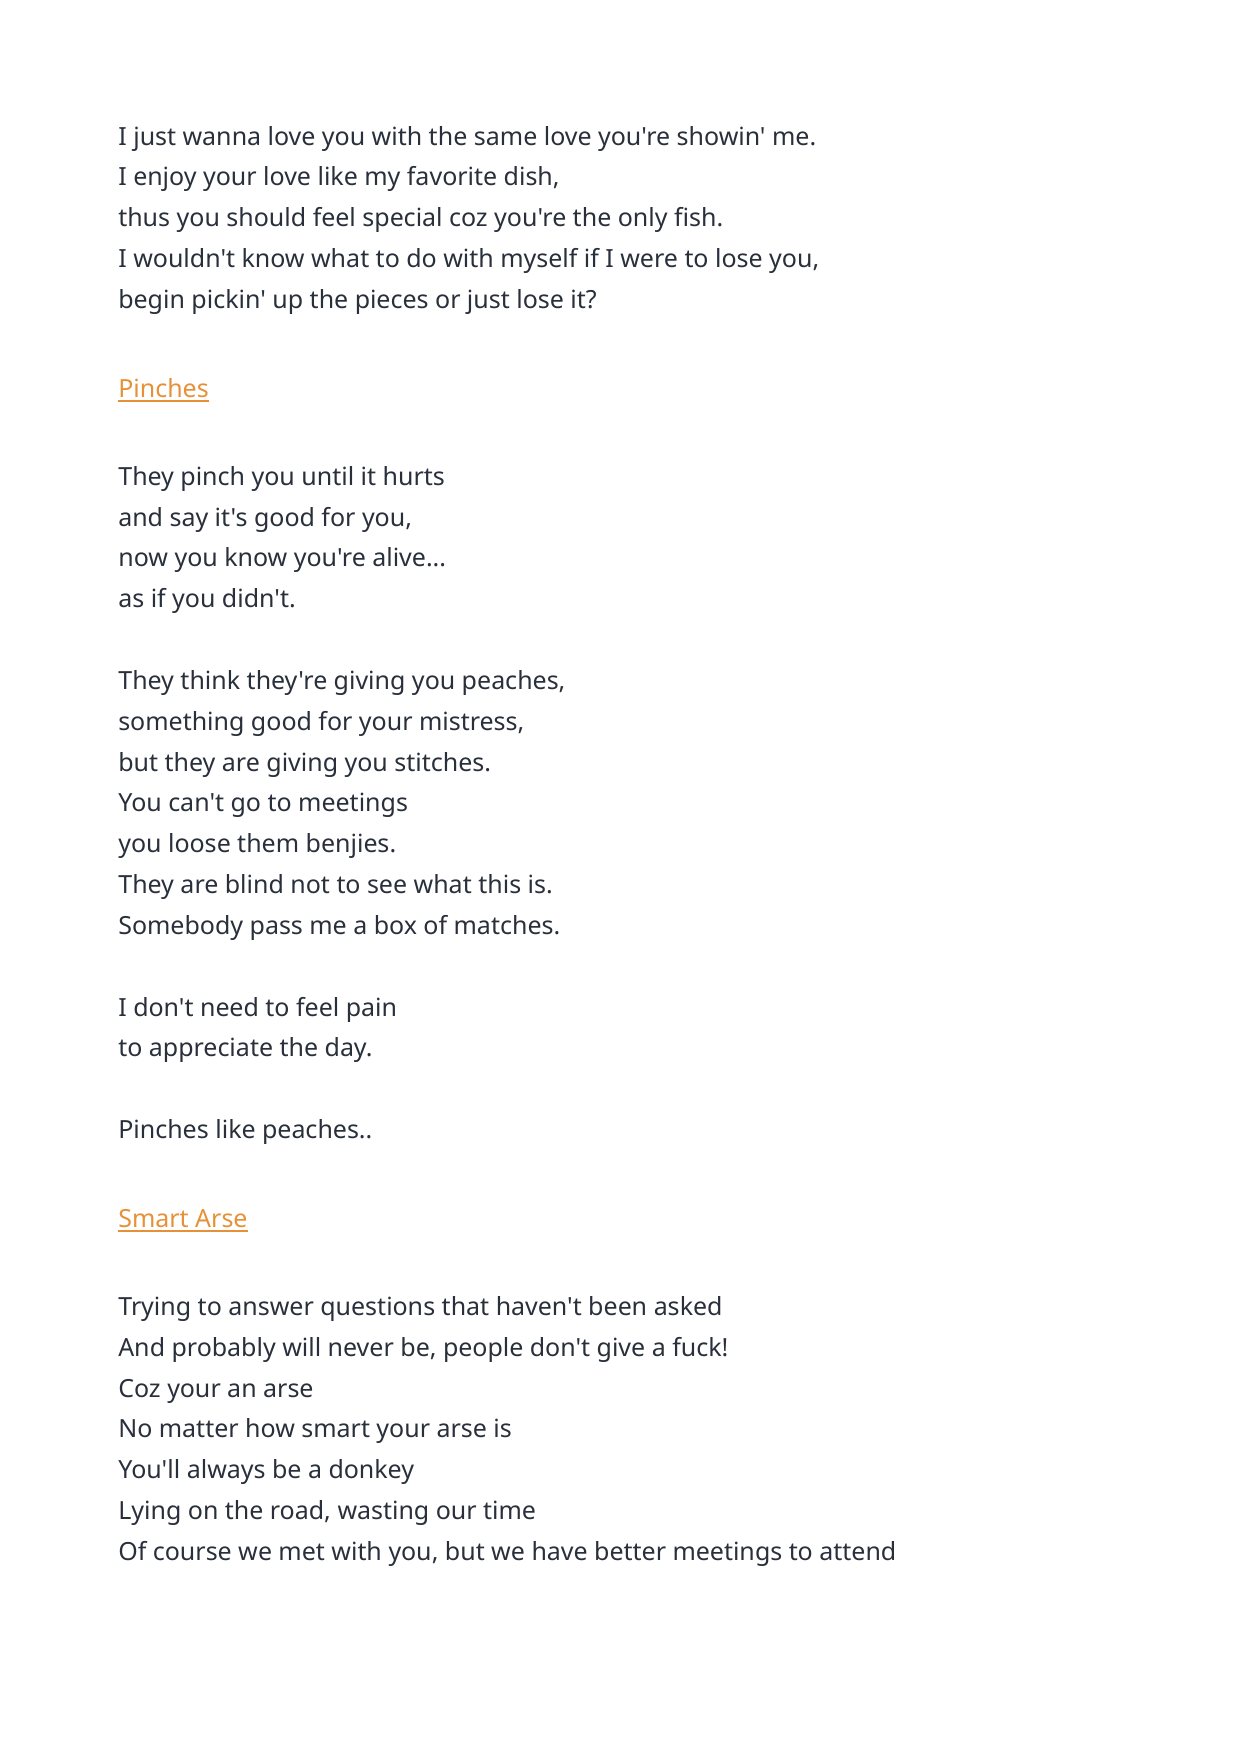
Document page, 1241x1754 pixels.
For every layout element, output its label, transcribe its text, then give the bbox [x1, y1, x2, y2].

text Trying to answer questions that haven't been asked And probably will never be, people don't give a fuck! Coz your an arse No matter how smart your arse is You'll always be a donkey Lying on the road, wasting our time Of course we met with you, but we have better meetings to attend [118, 1248, 1122, 1608]
text I just wanna love you with the same love you're showin' me. I enjoy your love like my favorite dish, thus you should feel special coz you're the only fish. I wouldn't know what to do with myself if I were to lose you, begin pickin' up the pieces or just lose it? [118, 118, 1122, 316]
text They pinch you until it hurts and say it's good for you, now you know you're alive... as if you didn't. They think they're giving you peaches, something good for your mistress, but they are giving you stitches. You can't go to meetings you loose them benjies. They are blind not to see what this is. Somebody pass me a box of matches. I don't need to feel pain to appreciate the day. Pinches like peaches.. [118, 417, 1122, 1146]
subtitle Pinches [118, 371, 1122, 405]
subtitle Smart Arse [118, 1201, 1122, 1235]
